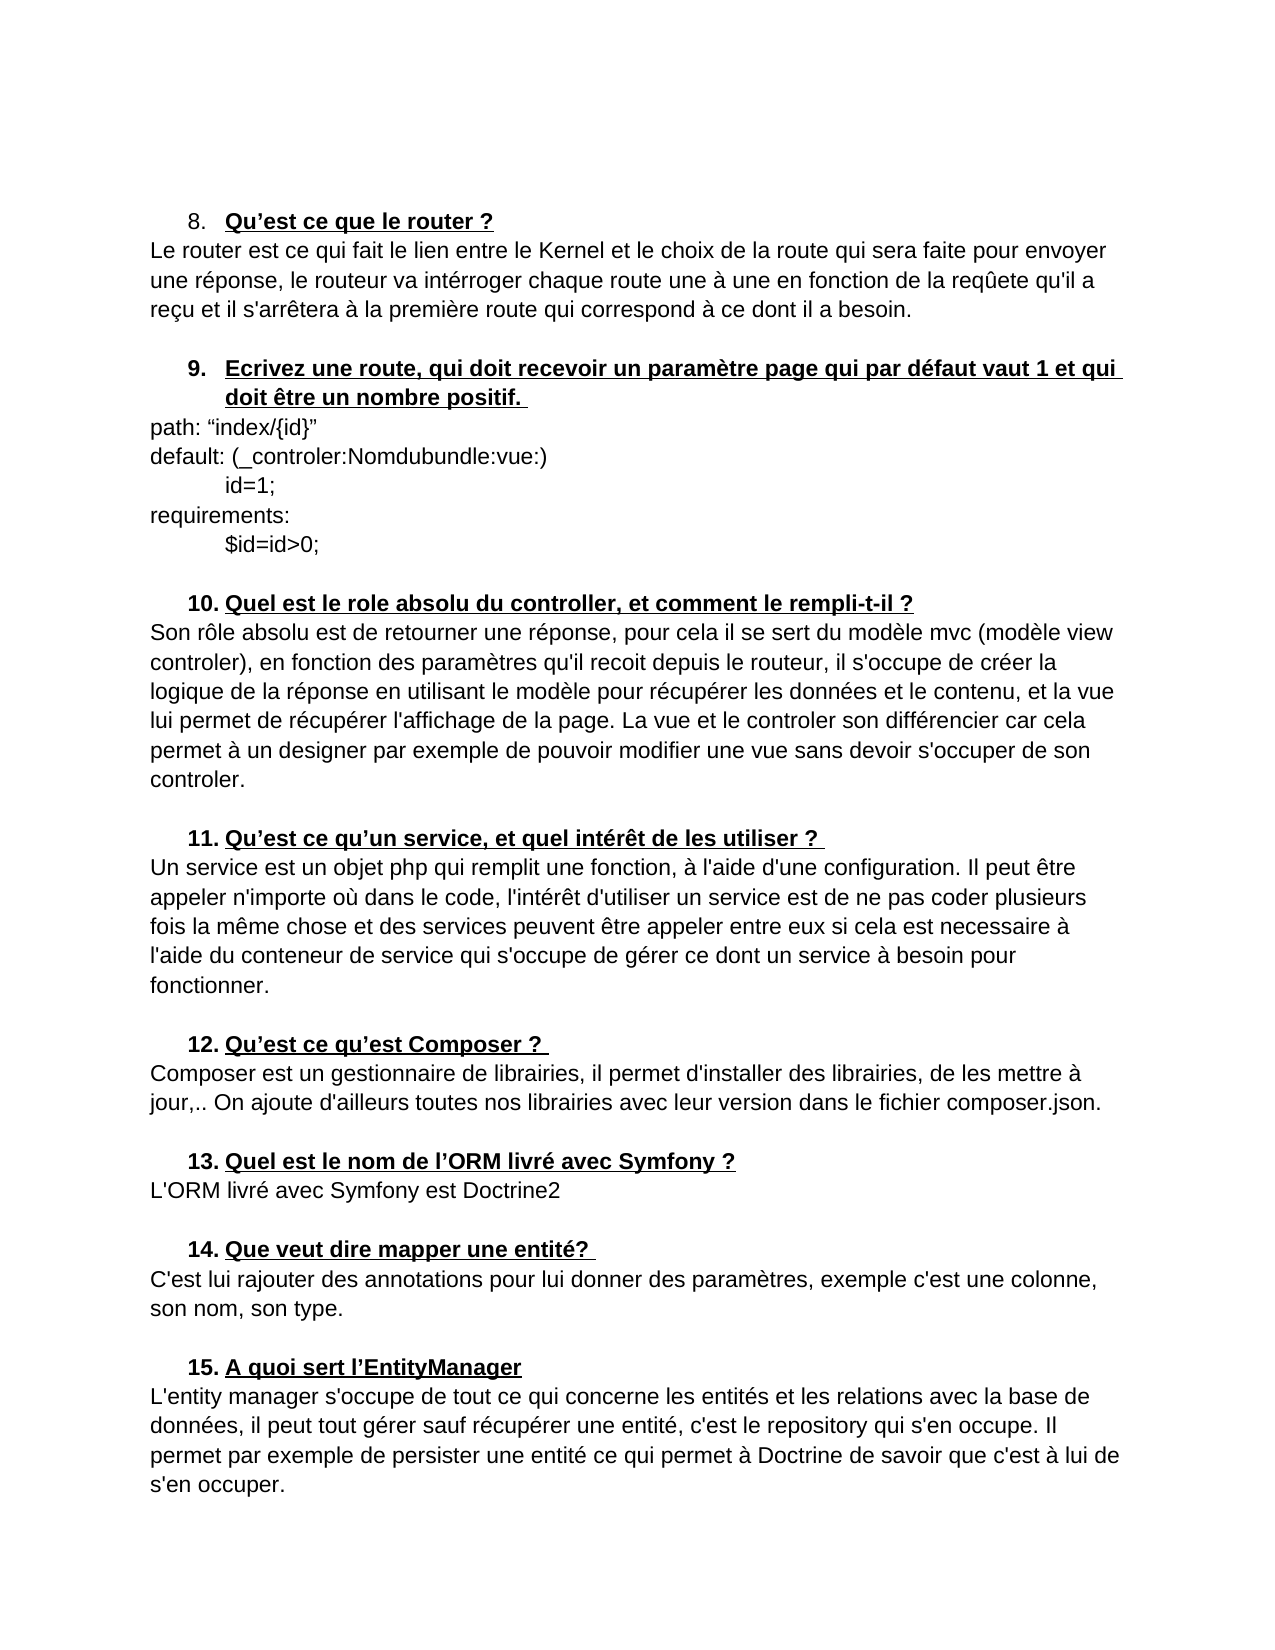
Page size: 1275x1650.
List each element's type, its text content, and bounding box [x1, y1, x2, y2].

text Le router est ce qui fait le lien entre le Kernel et le choix de la route qui sera faite pour envoyer une réponse, le routeur va intérroger chaque route une à une en fonction de la reqûete qu'il a reçu et il s'arrêtera à la première route qui correspond à ce dont il a besoin. [150, 238, 1125, 322]
text Composer est un gestionnaire de librairies, il permet d'installer des librairies, de les mettre à jour,.. On ajoute d'ailleurs toutes nos librairies avec leur version dans le fichier composer.json. [150, 1061, 1125, 1116]
text Un service est un objet php qui remplit une fonction, à l'aide d'une configuration. Il peut être appeler n'importe où dans le code, l'intérêt d'utiliser un service est de ne pas coder plusieurs fois la même chose et des services peuvent être appeler entre eux si cela est necessaire à l'aide du conteneur de service qui s'occupe de gérer ce dont un service à besoin pour fonctionner. [150, 855, 1125, 998]
list Qu’est ce qu’un service, et quel intérêt de les utiliser ? [187, 826, 1125, 851]
text default: (_controler:Nomdubundle:vue:) [150, 444, 1125, 469]
list Que veut dire mapper une entité? [187, 1237, 1125, 1262]
list Quel est le role absolu du controller, et comment le rempli-t-il ? [187, 591, 1125, 616]
text L'entity manager s'occupe de tout ce qui concerne les entités et les relations avec la base de données, il peut tout gérer sauf récupérer une entité, c'est le repository qui s'en occupe. Il permet par exemple de persister une entité ce qui permet à Doctrine de savoir que c'est à lui de s'en occuper. [150, 1384, 1125, 1497]
list Quel est le nom de l’ORM livré avec Symfony ? [187, 1149, 1125, 1174]
text C'est lui rajouter des annotations pour lui donner des paramètres, exemple c'est une colonne, son nom, son type. [150, 1266, 1125, 1321]
text L'ORM livré avec Symfony est Doctrine2 [150, 1178, 1125, 1204]
list A quoi sert l’EntityManager [187, 1354, 1125, 1380]
list Ecrivez une route, qui doit recevoir un paramètre page qui par défaut vaut 1 et qui doit être un nombre positif. [187, 356, 1125, 411]
list Qu’est ce qu’est Composer ? [187, 1031, 1125, 1057]
text $id=id>0; [150, 532, 1125, 557]
text path: “index/{id}” [150, 414, 1125, 440]
text requirements: [150, 502, 1125, 528]
text Son rôle absolu est de retourner une réponse, pour cela il se sert du modèle mvc (modèle view controler), en fonction des paramètres qu'il recoit depuis le routeur, il s'occupe de créer la logique de la réponse en utilisant le modèle pour récupérer les données et le contenu, et la vue lui permet de récupérer l'affichage de la page. La vue et le controler son différencier car cela permet à un designer par exemple de pouvoir modifier une vue sans devoir s'occuper de son controler. [150, 620, 1125, 792]
text id=1; [150, 473, 1125, 499]
list Qu’est ce que le router ? [187, 209, 1125, 234]
